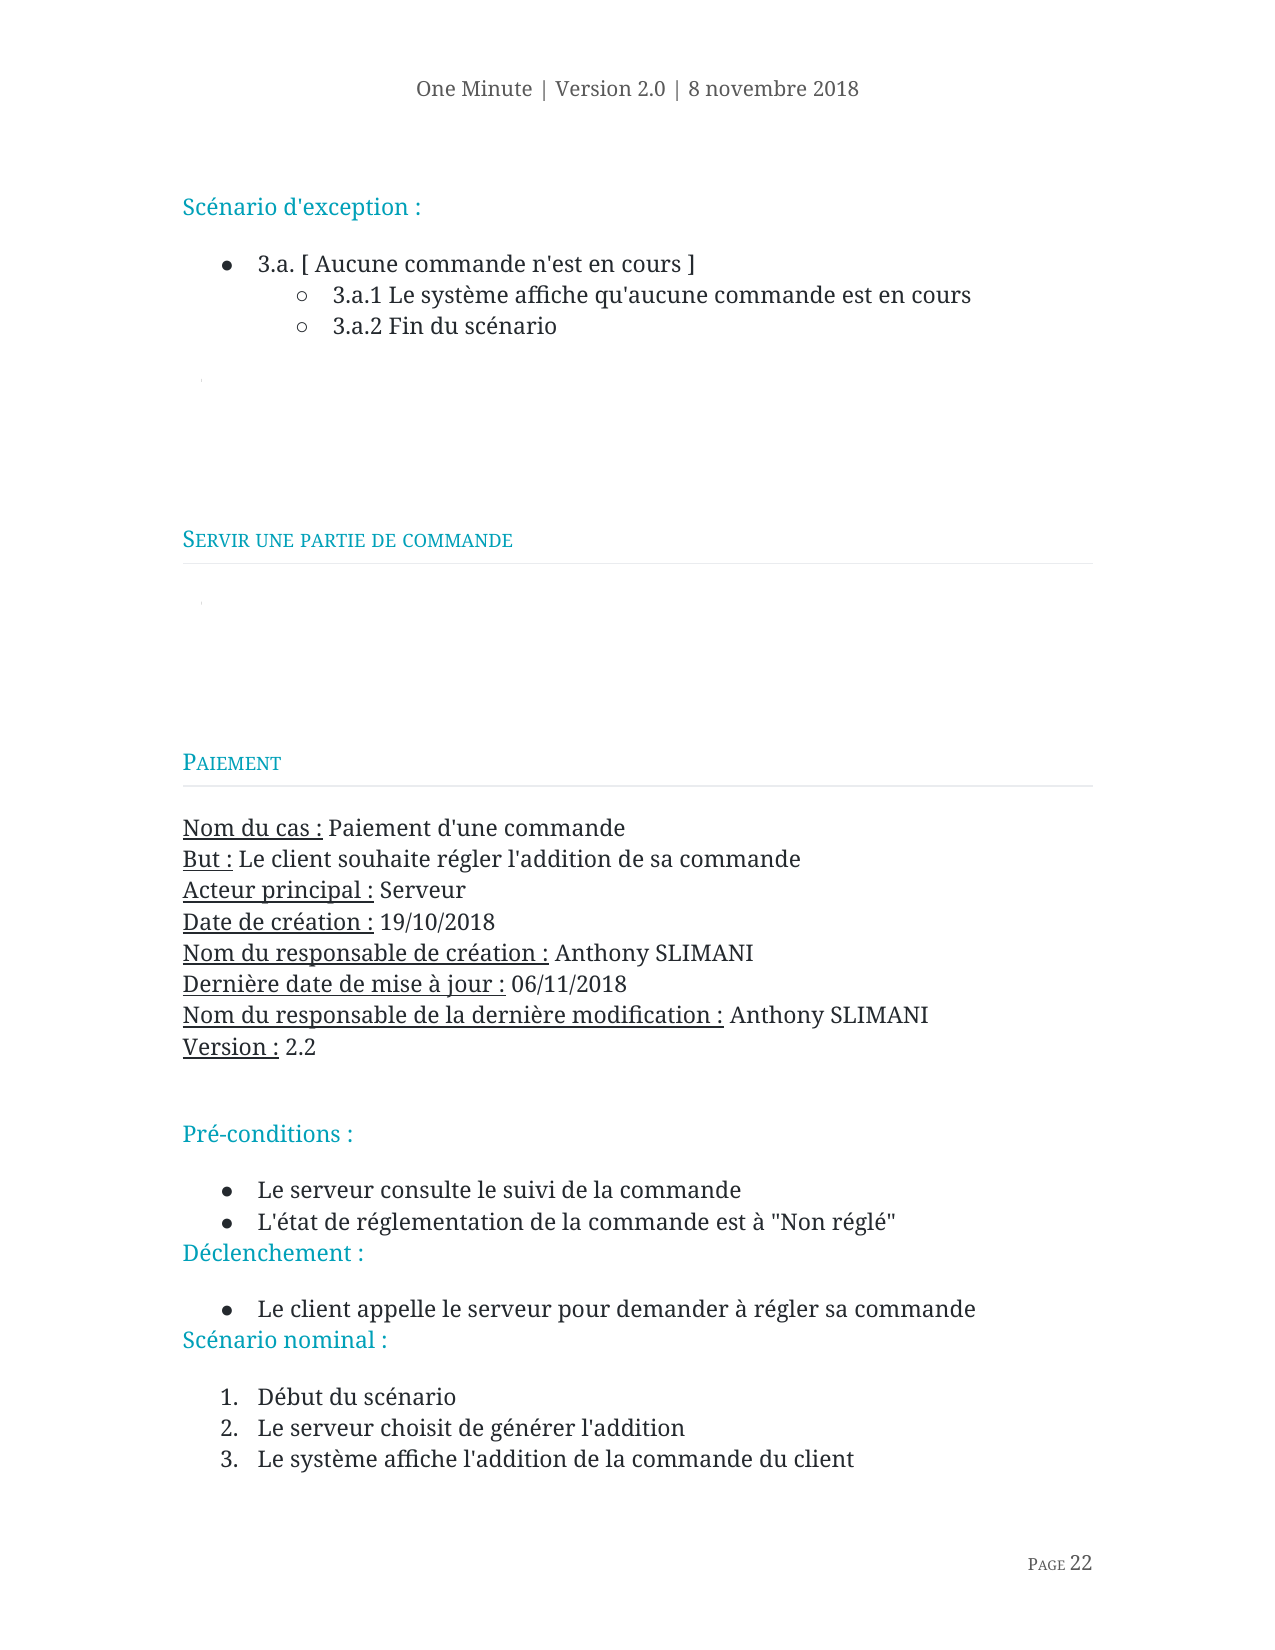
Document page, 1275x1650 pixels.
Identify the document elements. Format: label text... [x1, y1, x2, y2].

list Le client appelle le serveur pour demander à régler sa commande [220, 1293, 1093, 1324]
text Nom du cas : Paiement d'une commande [182, 812, 1093, 843]
text Scénario d'exception : [182, 191, 1093, 222]
text Dernière date de mise à jour : 06/11/2018 [182, 968, 1093, 999]
text Acteur principal : Serveur [182, 874, 1093, 906]
list Le serveur consulte le suivi de la commande [220, 1174, 1093, 1206]
list Début du scénario [220, 1381, 1093, 1412]
list L'état de réglementation de la commande est à "Non réglé" [220, 1206, 1093, 1237]
text Déclenchement : [182, 1237, 1093, 1268]
list Le système affiche l'addition de la commande du client [220, 1443, 1093, 1474]
text Scénario nominal : [182, 1324, 1093, 1356]
text Nom du responsable de création : Anthony SLIMANI [182, 937, 1093, 968]
list 3.a.2 Fin du scénario [295, 310, 1093, 341]
text But : Le client souhaite régler l'addition de sa commande [182, 843, 1093, 874]
list Le serveur choisit de générer l'addition [220, 1412, 1093, 1443]
list 3.a.1 Le système affiche qu'aucune commande est en cours [295, 279, 1093, 310]
text Nom du responsable de la dernière modification : Anthony SLIMANI [182, 999, 1093, 1031]
list 3.a. [ Aucune commande n'est en cours ] [220, 247, 1093, 279]
text Version : 2.2 [182, 1031, 1093, 1062]
text Pré-conditions : [182, 1118, 1093, 1149]
subtitle Paiement [182, 746, 1093, 787]
text Date de création : 19/10/2018 [182, 906, 1093, 937]
subtitle Servir une partie de commande [182, 523, 1093, 564]
